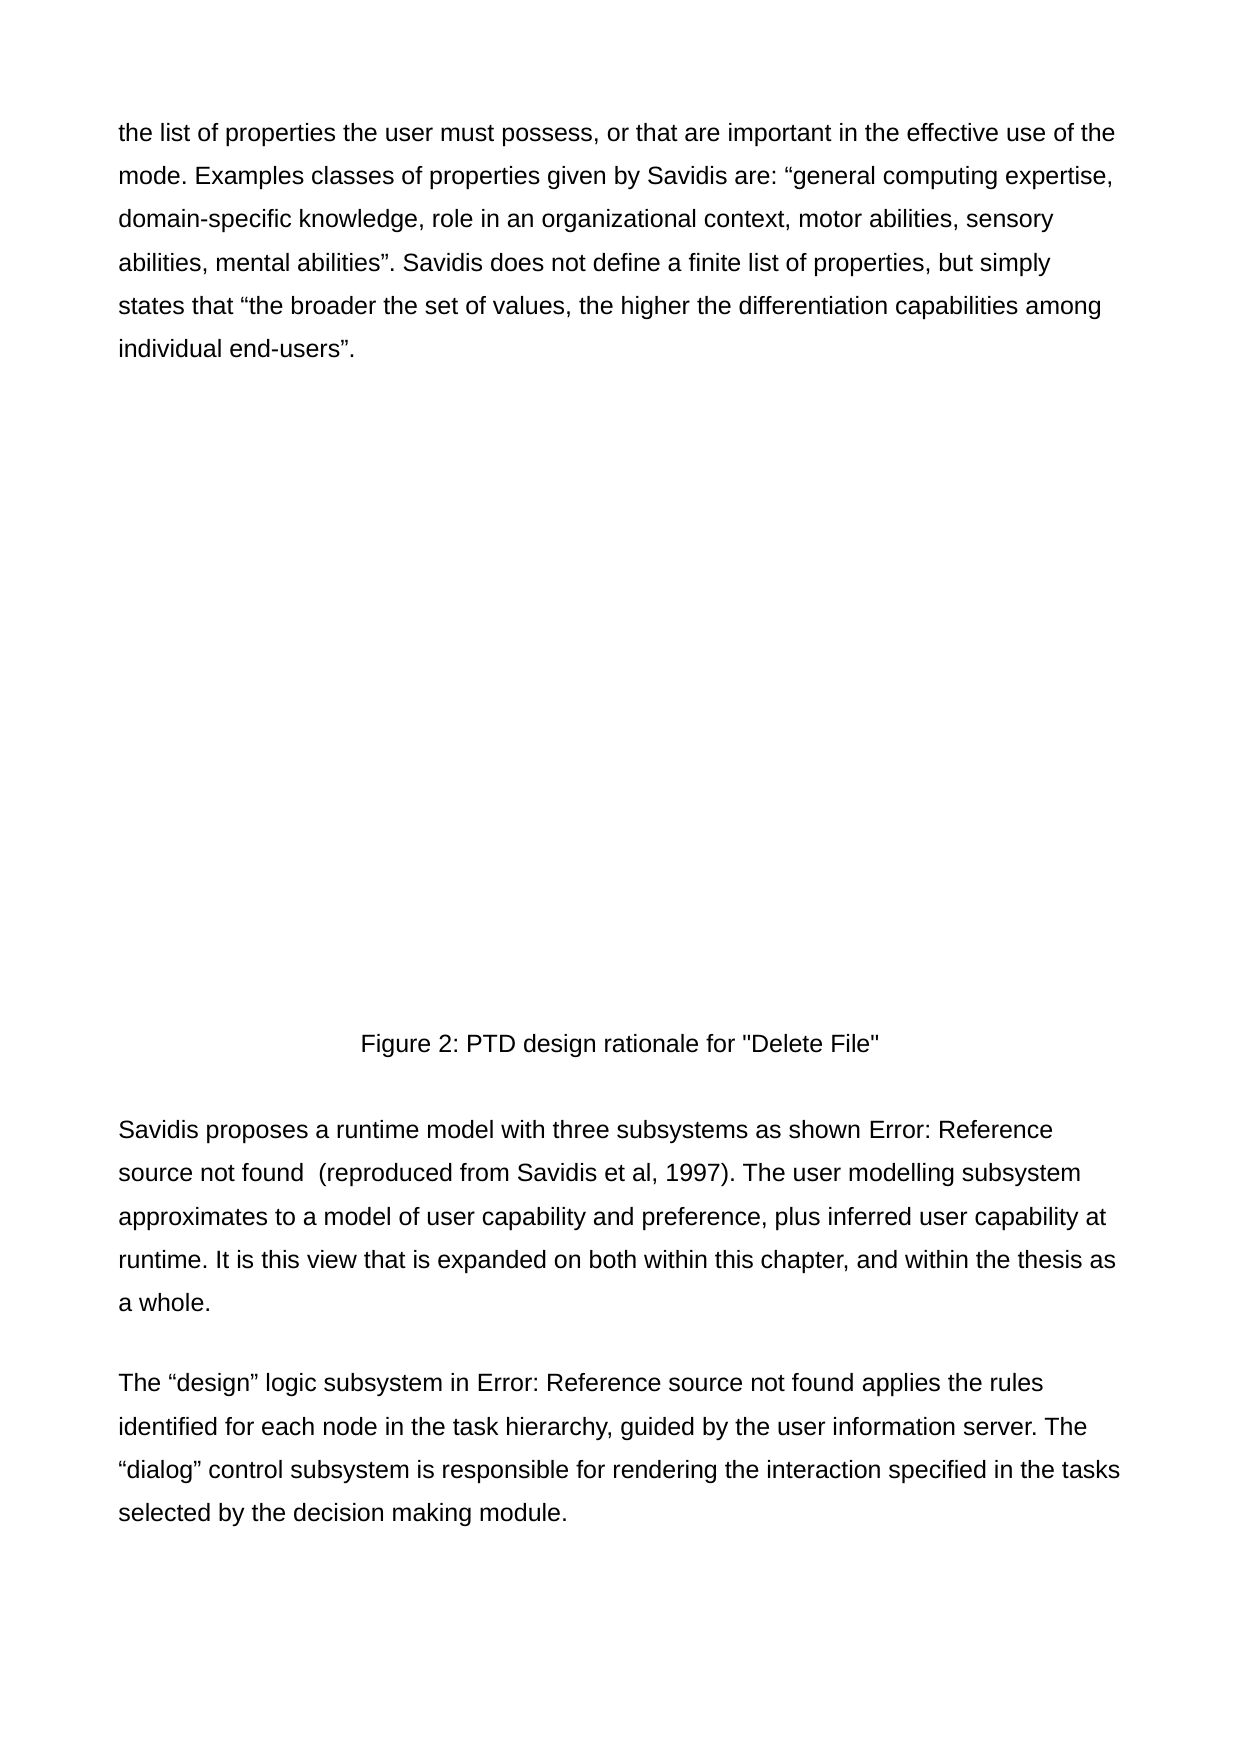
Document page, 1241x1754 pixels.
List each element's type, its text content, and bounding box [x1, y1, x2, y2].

text For each mode/style of a task in PTD, the properties the user and the action are identified, as shown in Figure 2 (reproduced from Savidis et al, 1997). Of most interest to this research is the list of properties the user must possess, or that are important in the effective use of the mode. Examples classes of properties given by Savidis are: “general computing expertise, domain-specific knowledge, role in an organizational context, motor abilities, sensory abilities, mental abilities”. Savidis does not define a finite list of properties, but simply states that “the broader the set of values, the higher the differentiation capabilities among individual end-users”. [118, 118, 1122, 362]
text The “design” logic subsystem in Error: Reference source not found applies the rules identified for each node in the task hierarchy, guided by the user information server. The “dialog” control subsystem is responsible for rendering the interaction specified in the tasks selected by the decision making module. [118, 1368, 1122, 1526]
text Savidis proposes a runtime model with three subsystems as shown Error: Reference source not found (reproduced from Savidis et al, 1997). The user modelling subsystem approximates to a model of user capability and preference, plus inferred user capability at runtime. It is this view that is expanded on both within this chapter, and within the thesis as a whole. [118, 414, 1122, 1316]
text Figure 2: PTD design rationale for "Delete File" [122, 402, 1118, 1058]
text [122, 389, 1118, 402]
